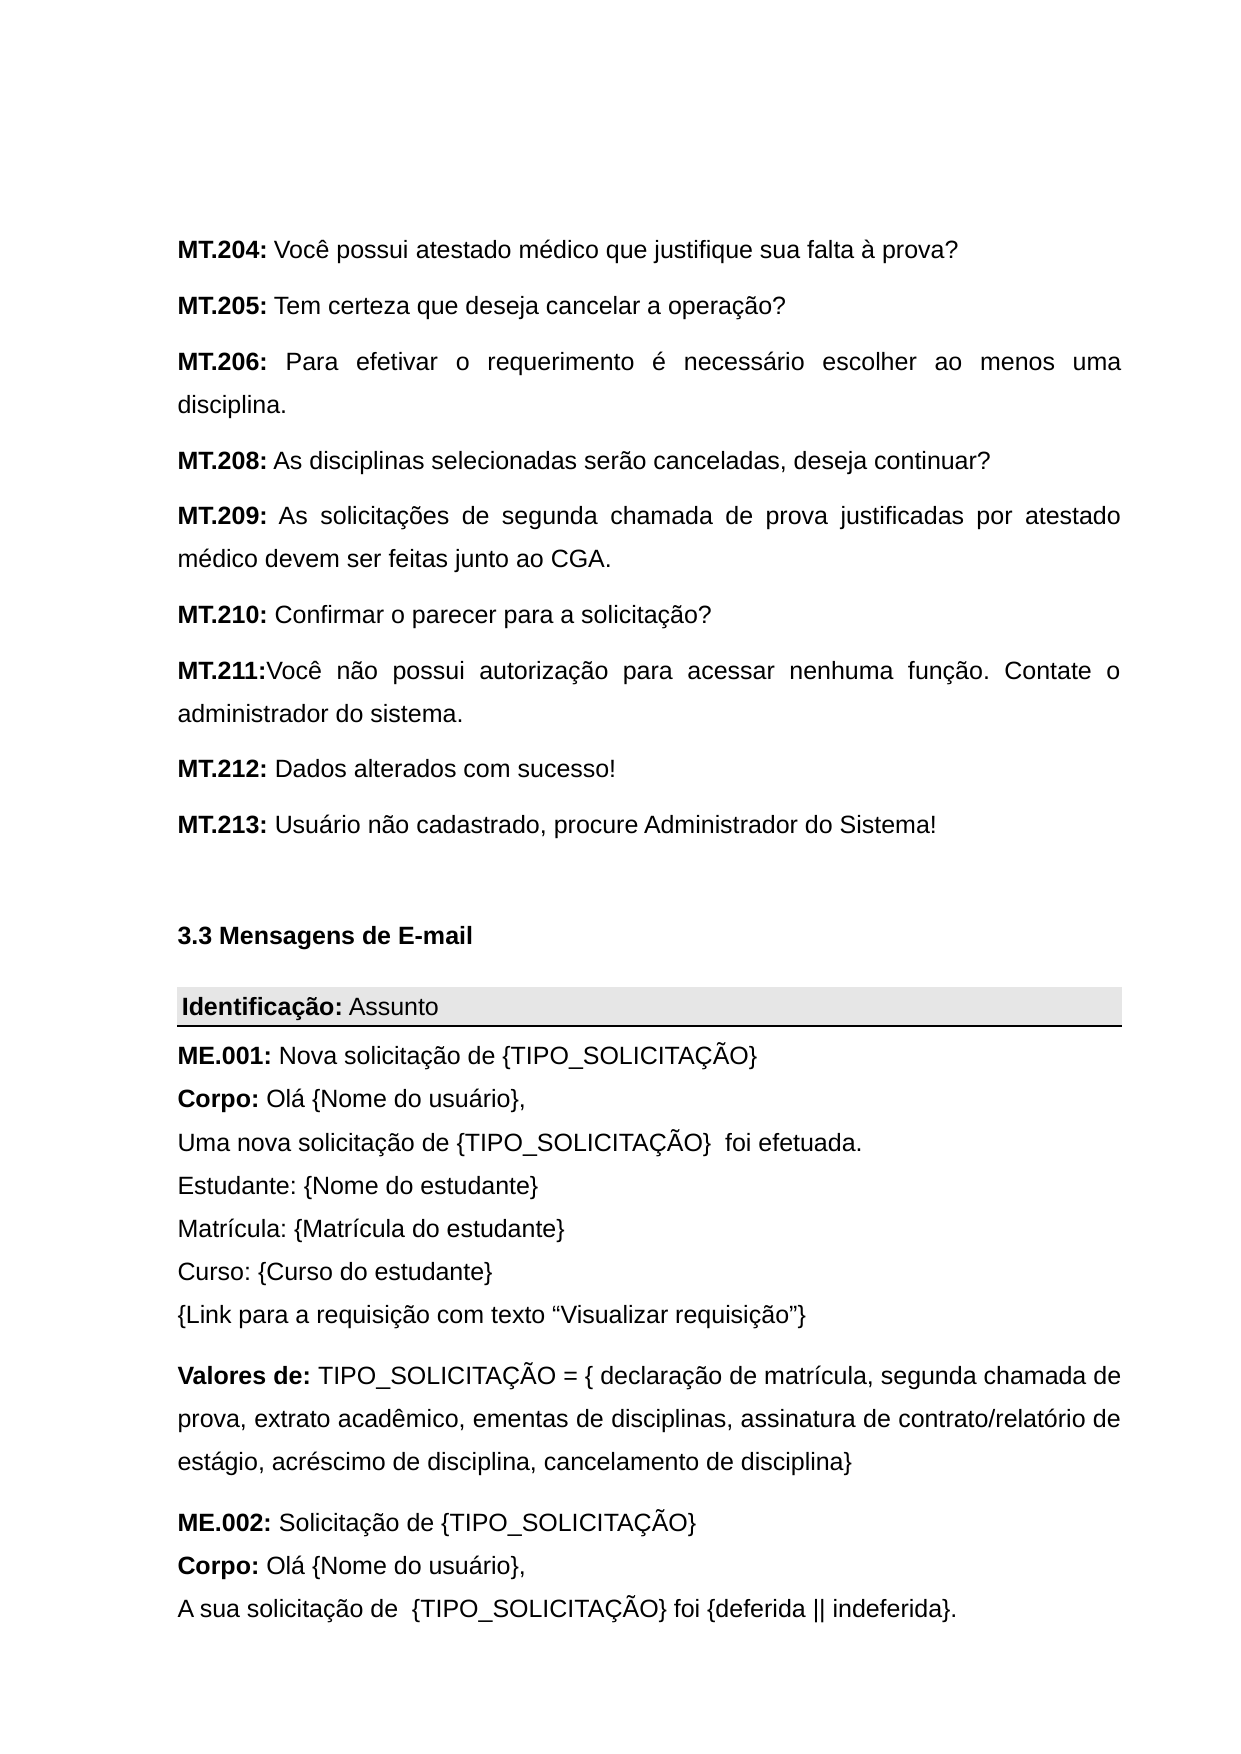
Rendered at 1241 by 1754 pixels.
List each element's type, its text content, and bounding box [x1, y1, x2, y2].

text MT.211:Você não possui autorização para acessar nenhuma função. Contate o administrador do sistema. [177, 656, 1122, 727]
text Valores de: TIPO_SOLICITAÇÃO = { declaração de matrícula, segunda chamada de prova, extrato acadêmico, ementas de disciplinas, assinatura de contrato/relatório de estágio, acréscimo de disciplina, cancelamento de disciplina} [177, 1361, 1122, 1476]
text MT.213: Usuário não cadastrado, procure Administrador do Sistema! [177, 810, 1122, 839]
text MT.206: Para efetivar o requerimento é necessário escolher ao menos uma disciplina. [177, 347, 1122, 419]
text Identificação: Assunto [177, 987, 1122, 1025]
text MT.208: As disciplinas selecionadas serão canceladas, deseja continuar? [177, 446, 1122, 474]
text Uma nova solicitação de {TIPO_SOLICITAÇÃO} foi efetuada. [177, 1127, 1122, 1156]
text Curso: {Curso do estudante} [177, 1257, 1122, 1286]
text MT.209: As solicitações de segunda chamada de prova justificadas por atestado médico devem ser feitas junto ao CGA. [177, 501, 1122, 573]
text ME.002: Solicitação de {TIPO_SOLICITAÇÃO} [177, 1508, 1122, 1537]
text Matrícula: {Matrícula do estudante} [177, 1214, 1122, 1242]
text Corpo: Olá {Nome do usuário}, [177, 1084, 1122, 1113]
text Corpo: Olá {Nome do usuário}, [177, 1551, 1122, 1580]
text MT.212: Dados alterados com sucesso! [177, 754, 1122, 783]
text MT.210: Confirmar o parecer para a solicitação? [177, 600, 1122, 629]
text ME.001: Nova solicitação de {TIPO_SOLICITAÇÃO} [177, 1041, 1122, 1070]
text A sua solicitação de {TIPO_SOLICITAÇÃO} foi {deferida || indeferida}. [177, 1594, 1122, 1623]
text MT.205: Tem certeza que deseja cancelar a operação? [177, 291, 1122, 320]
text 3.3 Mensagens de E-mail [177, 921, 1122, 950]
text MT.204: Você possui atestado médico que justifique sua falta à prova? [177, 235, 1122, 264]
text {Link para a requisição com texto “Visualizar requisição”} [177, 1300, 1122, 1329]
text Estudante: {Nome do estudante} [177, 1171, 1122, 1199]
